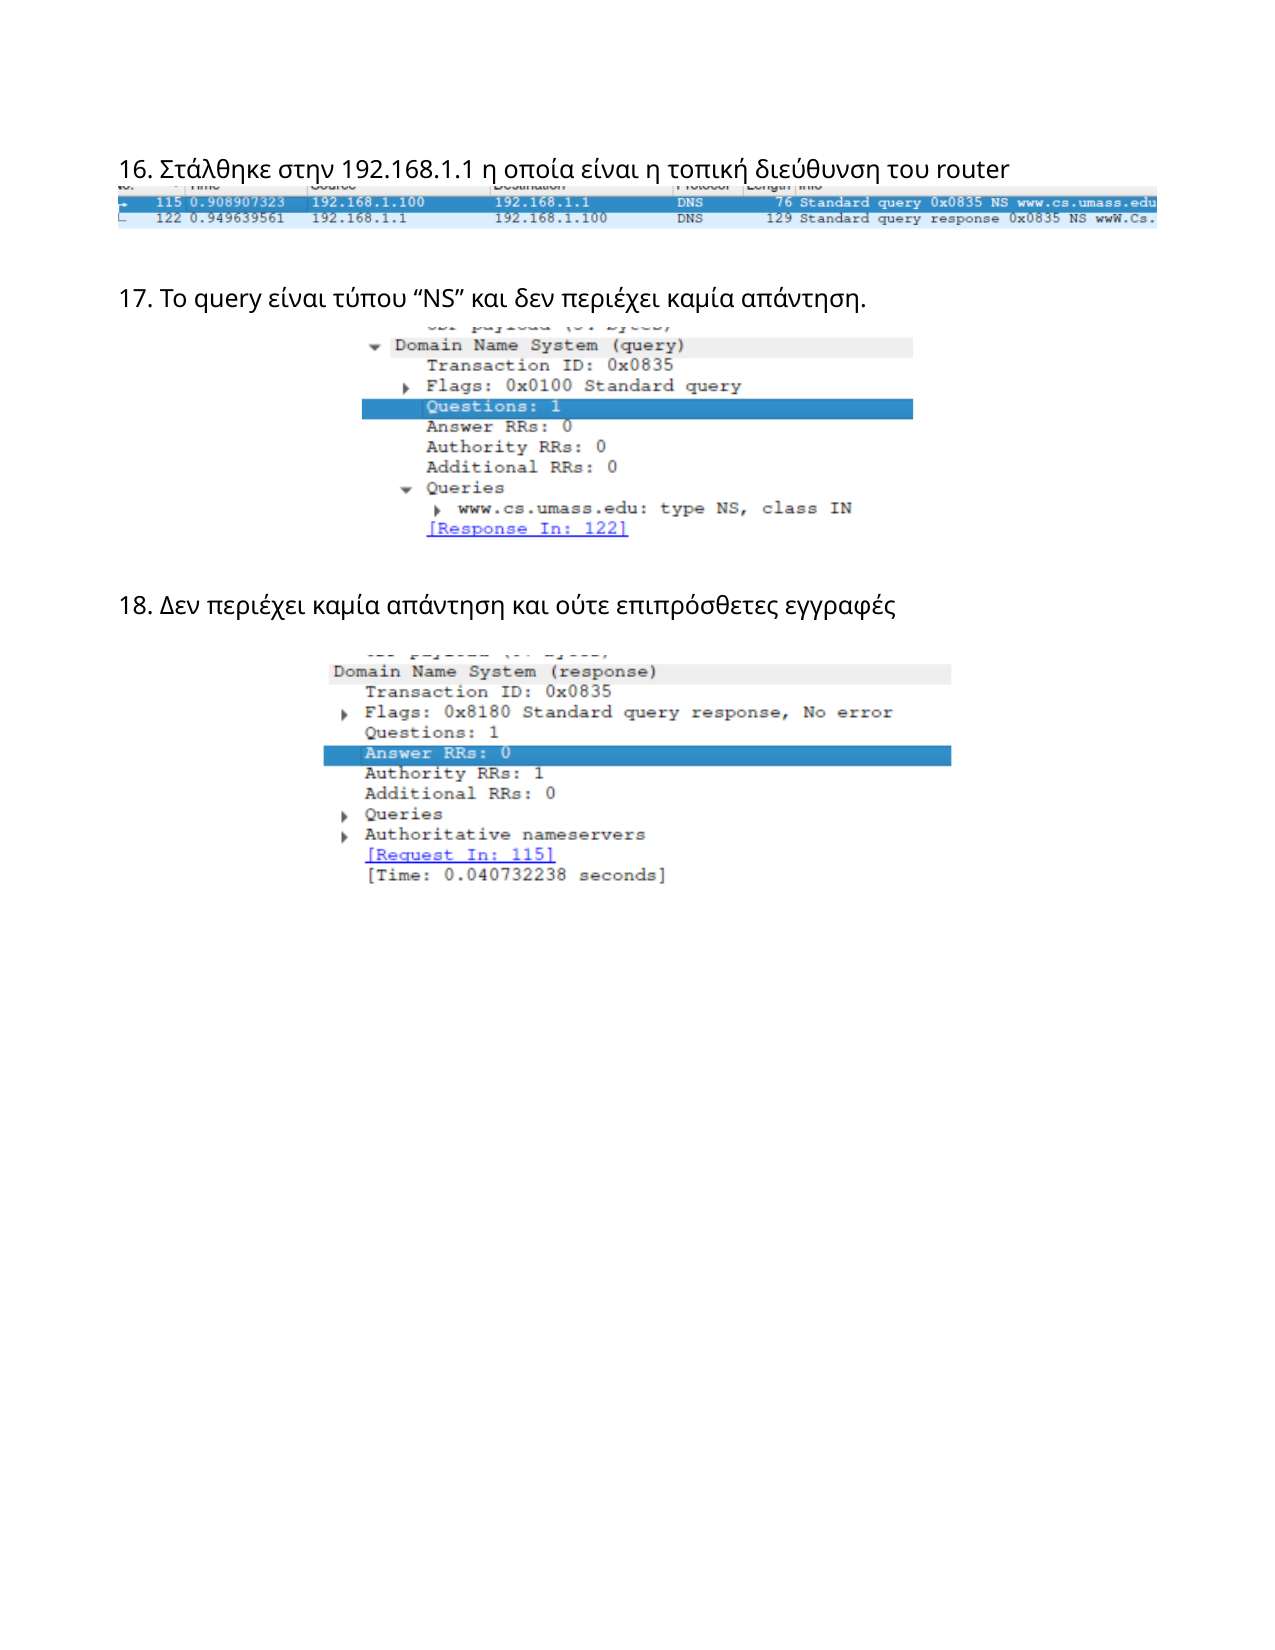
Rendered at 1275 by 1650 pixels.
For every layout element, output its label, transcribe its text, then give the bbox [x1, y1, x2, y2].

text 18. Δεν περιέχει καμία απάντηση και ούτε επιπρόσθετες εγγραφές [118, 587, 1157, 621]
picture [361, 327, 914, 578]
text 17. Το query είναι τύπου “NS” και δεν περιέχει καμία απάντηση. [118, 281, 1157, 315]
picture [323, 655, 952, 887]
text 16. Στάλθηκε στην 192.168.1.1 η οποία είναι η τοπική διεύθυνση του router [118, 152, 1157, 186]
picture [118, 186, 1157, 247]
